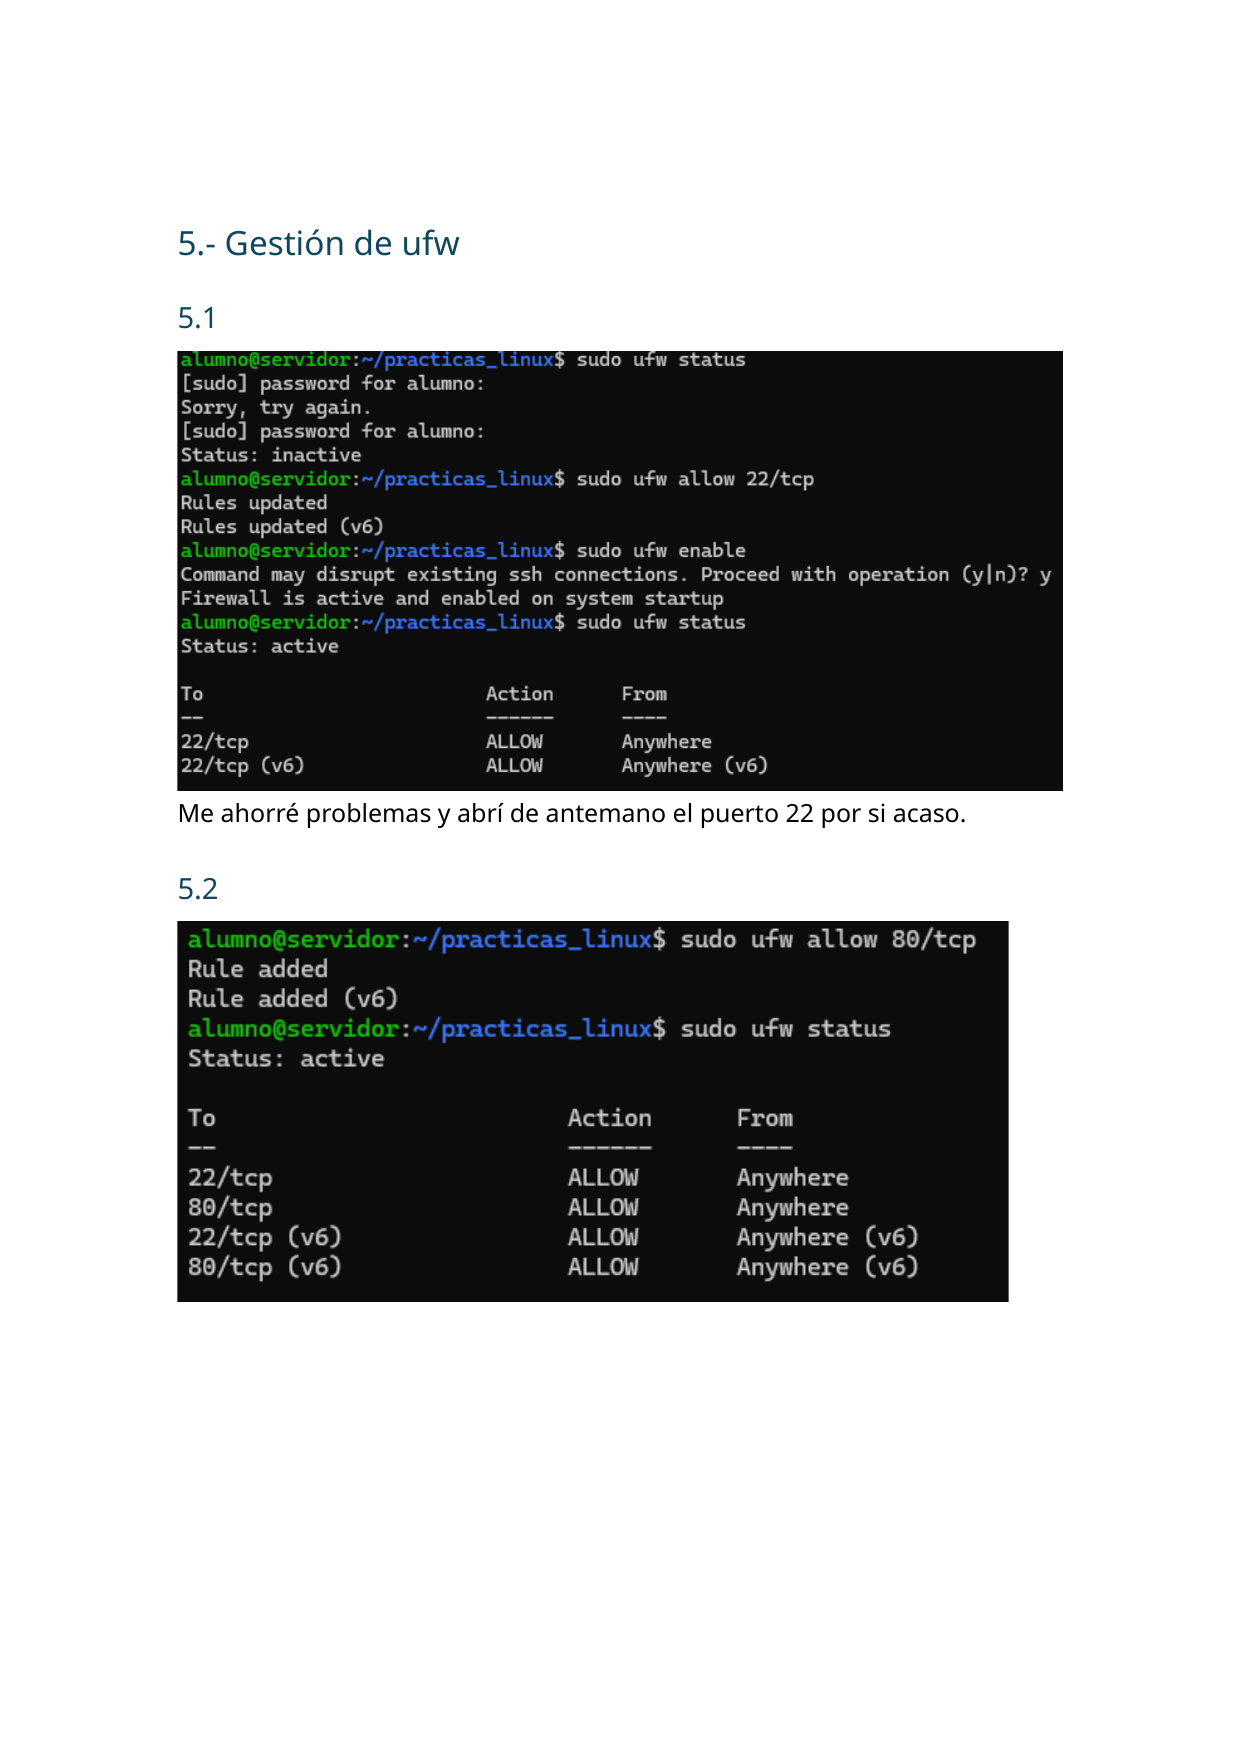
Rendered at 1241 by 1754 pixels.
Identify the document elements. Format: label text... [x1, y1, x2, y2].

subtitle 5.2 [177, 868, 1063, 908]
subtitle 5.1 [177, 297, 1063, 337]
subtitle 5.- Gestión de ufw [177, 220, 1063, 266]
text Me ahorré problemas y abrí de antemano el puerto 22 por si acaso. [177, 791, 1063, 829]
